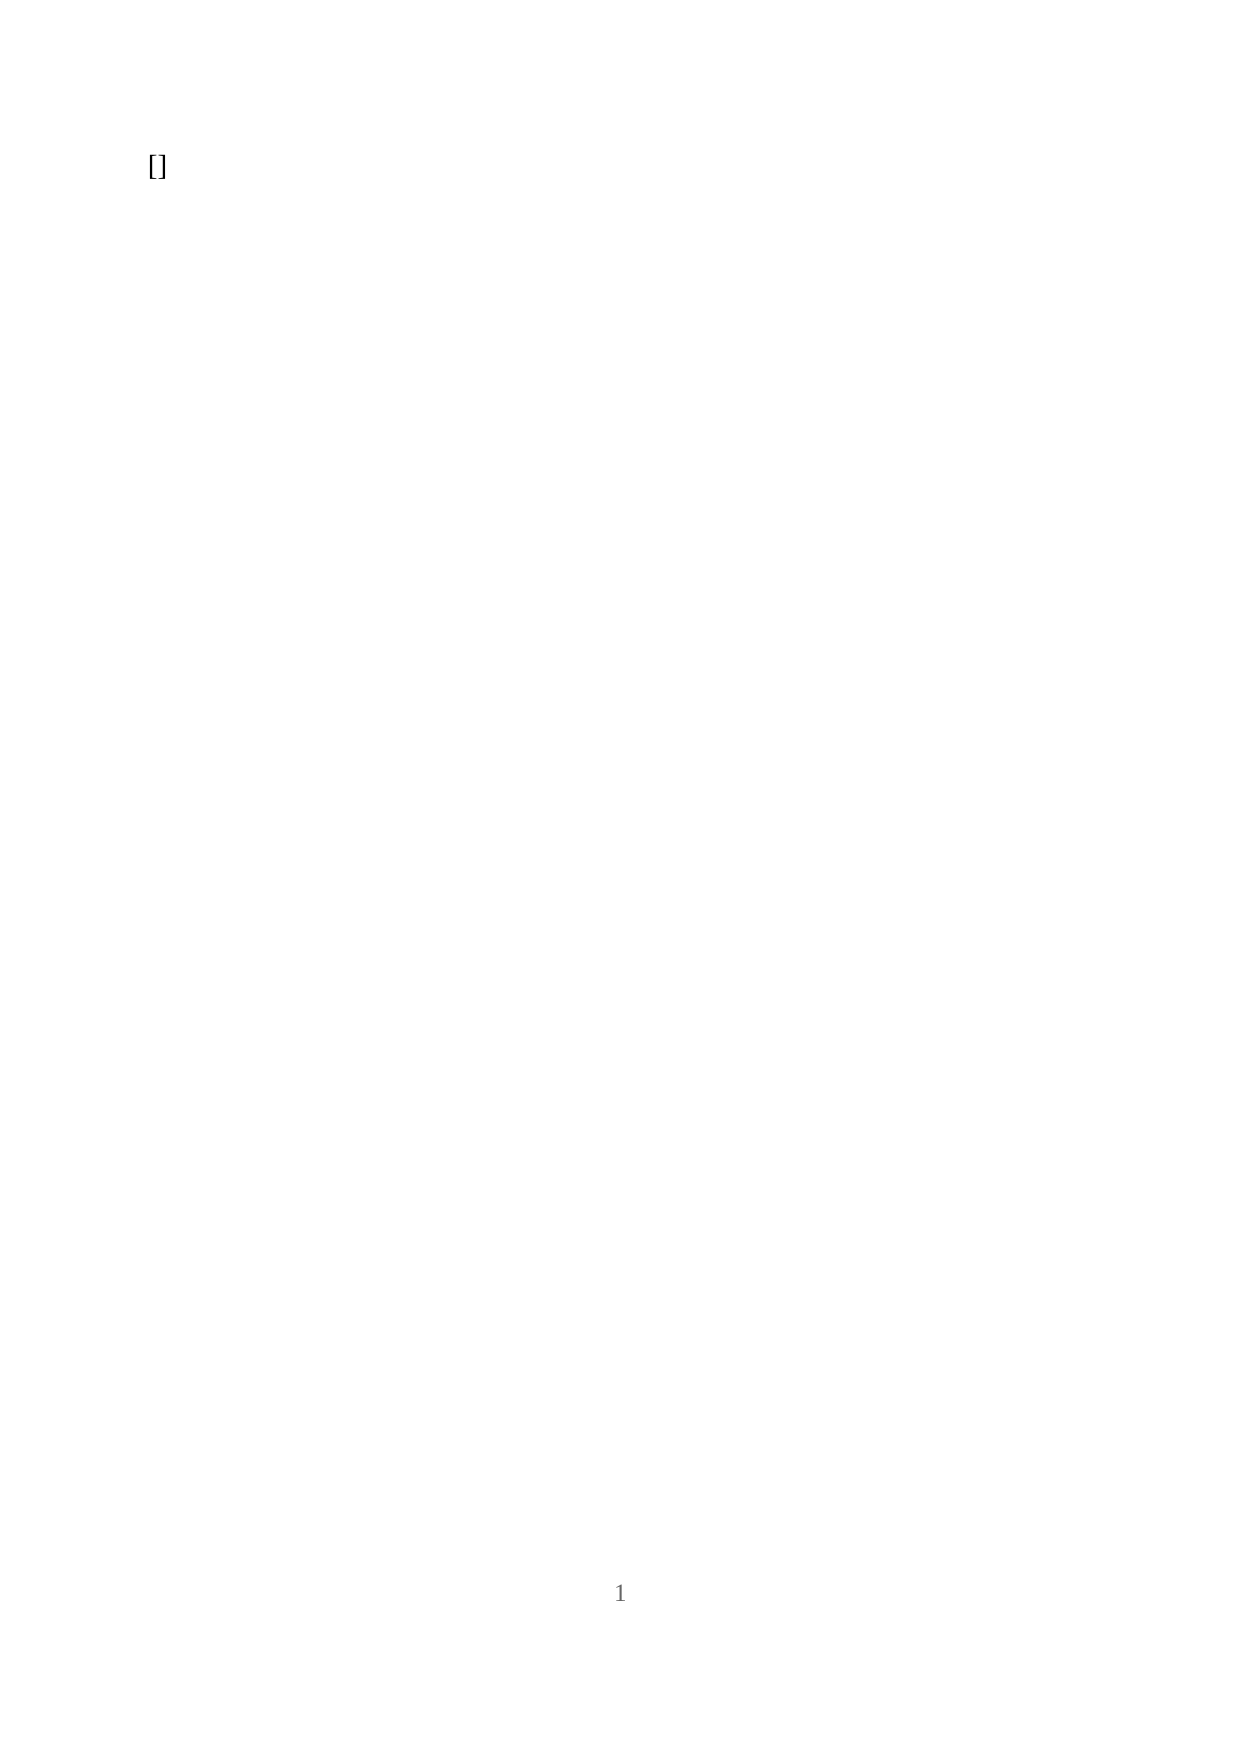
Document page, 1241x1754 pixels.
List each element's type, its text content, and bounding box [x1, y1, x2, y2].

text [] [148, 148, 1093, 181]
